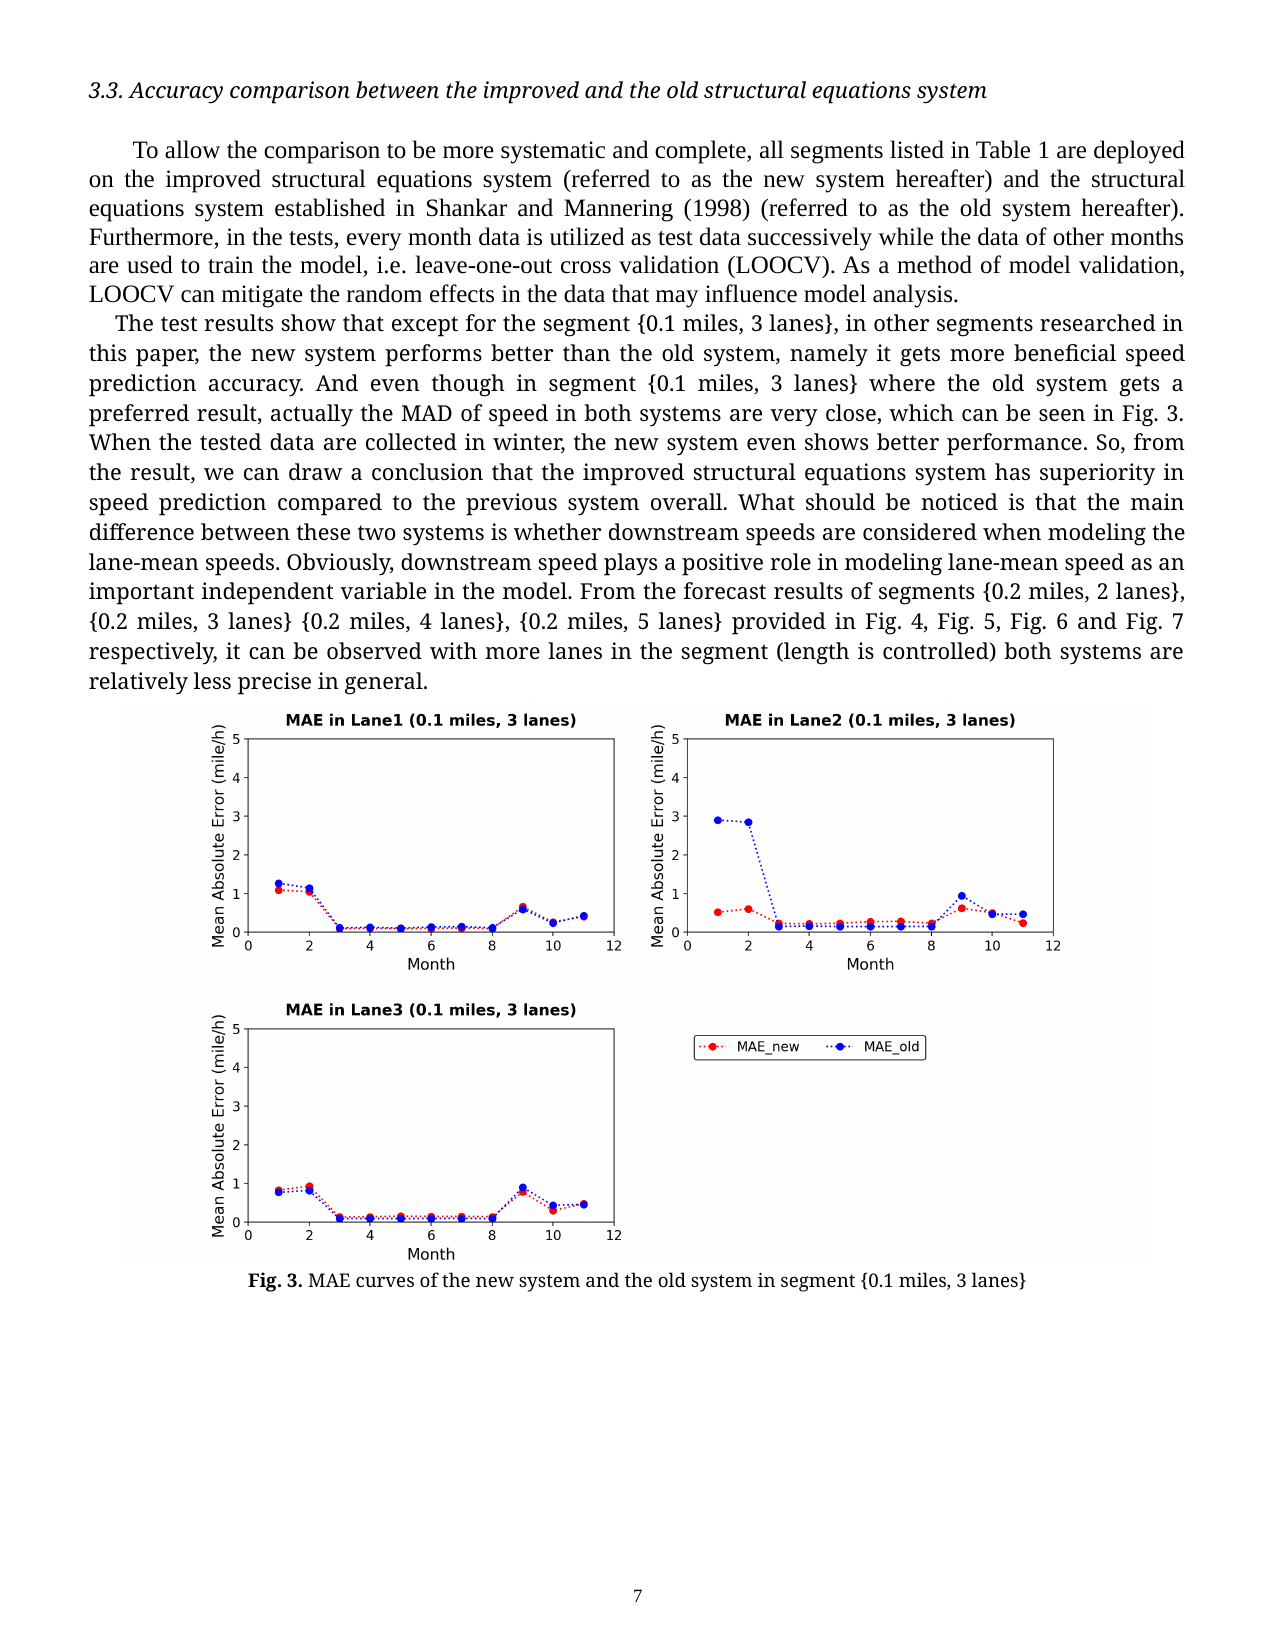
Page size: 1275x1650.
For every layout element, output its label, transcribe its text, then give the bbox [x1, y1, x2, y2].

text 3.3. Accuracy comparison between the improved and the old structural equations system [88, 75, 1186, 105]
text The test results show that except for the segment {0.1 miles, 3 lanes}, in other segments researched in this paper, the new system performs better than the old system, namely it gets more beneficial speed prediction accuracy. And even though in segment {0.1 miles, 3 lanes} where the old system gets a preferred result, actually the MAD of speed in both systems are very close, which can be seen in Fig. 3. When the tested data are collected in winter, the new system even shows better performance. So, from the result, we can draw a conclusion that the improved structural equations system has superiority in speed prediction compared to the previous system overall. What should be noticed is that the main difference between these two systems is whether downstream speeds are considered when modeling the lane-mean speeds. Obviously, downstream speed plays a positive role in modeling lane-mean speed as an important independent variable in the model. From the forecast results of segments {0.2 miles, 2 lanes}, {0.2 miles, 3 lanes} {0.2 miles, 4 lanes}, {0.2 miles, 5 lanes} provided in Fig. 4, Fig. 5, Fig. 6 and Fig. 7 respectively, it can be observed with more lanes in the segment (length is controlled) both systems are relatively less precise in general. [88, 308, 1186, 695]
text To allow the comparison to be more systematic and complete, all segments listed in Table 1 are deployed on the improved structural equations system (referred to as the new system hereafter) and the structural equations system established in Shankar and Mannering (1998) (referred to as the old system hereafter). Furthermore, in the tests, every month data is utilized as test data successively while the data of other months are used to train the model, i.e. leave-one-out cross validation (LOOCV). As a method of model validation, LOOCV can mitigate the random effects in the data that may influence model analysis. [88, 134, 1186, 308]
text Fig. 3. MAE curves of the new system and the old system in segment {0.1 miles, 3 lanes} [88, 1083, 1186, 1293]
